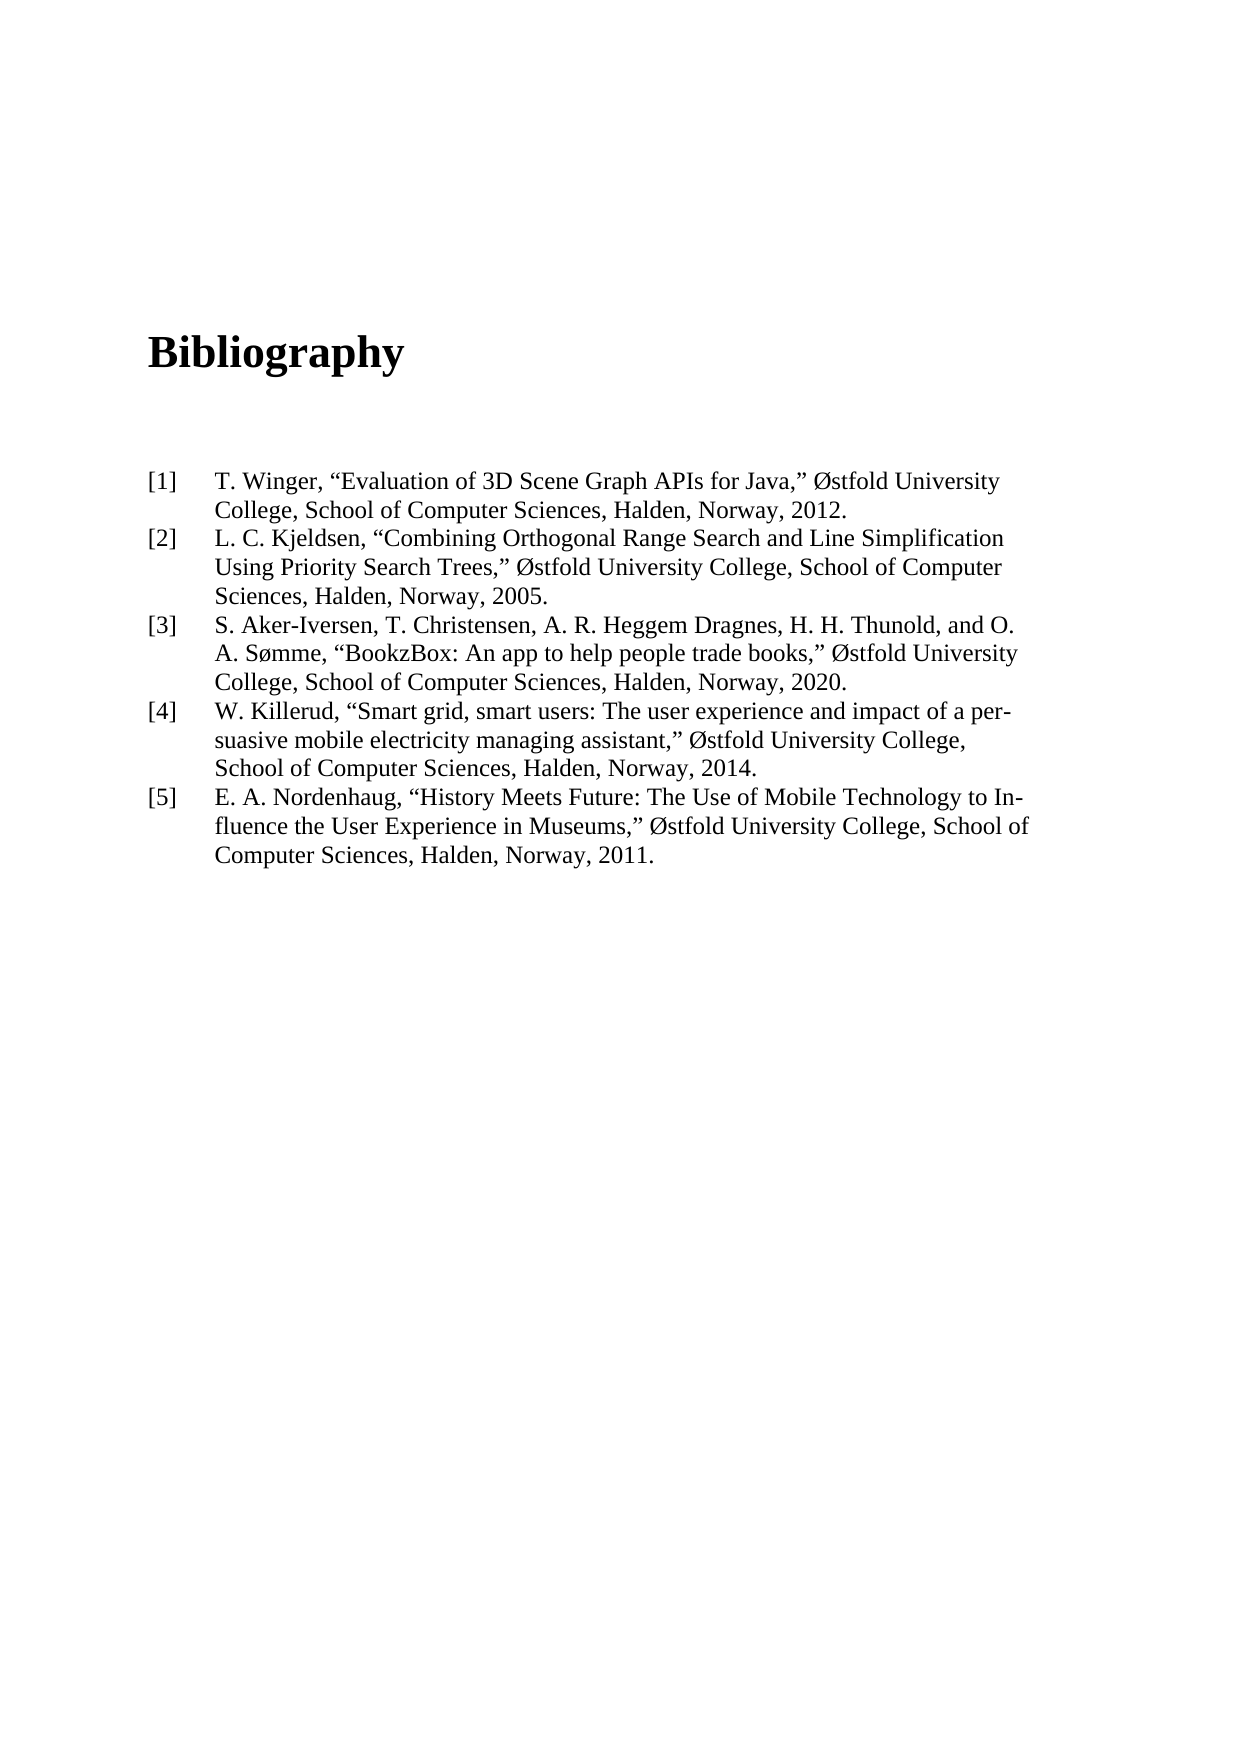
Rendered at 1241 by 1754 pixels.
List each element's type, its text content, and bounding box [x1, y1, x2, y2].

text [2] L. C. Kjeldsen, “Combining Orthogonal Range Search and Line Simplification Using Priority Search Trees,” Østfold University College, School of Computer Sciences, Halden, Norway, 2005. [148, 523, 1033, 610]
text [5] E. A. Nordenhaug, “History Meets Future: The Use of Mobile Technology to In­fluence the User Experience in Museums,” Østfold University College, School of Computer Sciences, Halden, Norway, 2011. [148, 782, 1033, 868]
text [4] W. Killerud, “Smart grid, smart users: The user experience and impact of a per­suasive mobile electricity managing assistant,” Østfold University College, School of Computer Sciences, Halden, Norway, 2014. [148, 696, 1033, 782]
text [1] T. Winger, “Evaluation of 3D Scene Graph APIs for Java,” Østfold University College, School of Computer Sciences, Halden, Norway, 2012. [148, 466, 1033, 523]
text [3] S. Aker-Iversen, T. Christensen, A. R. Heggem Dragnes, H. H. Thunold, and O. A. Sømme, “BookzBox: An app to help people trade books,” Østfold University College, School of Computer Sciences, Halden, Norway, 2020. [148, 610, 1033, 696]
subtitle Bibliography [148, 325, 1033, 377]
